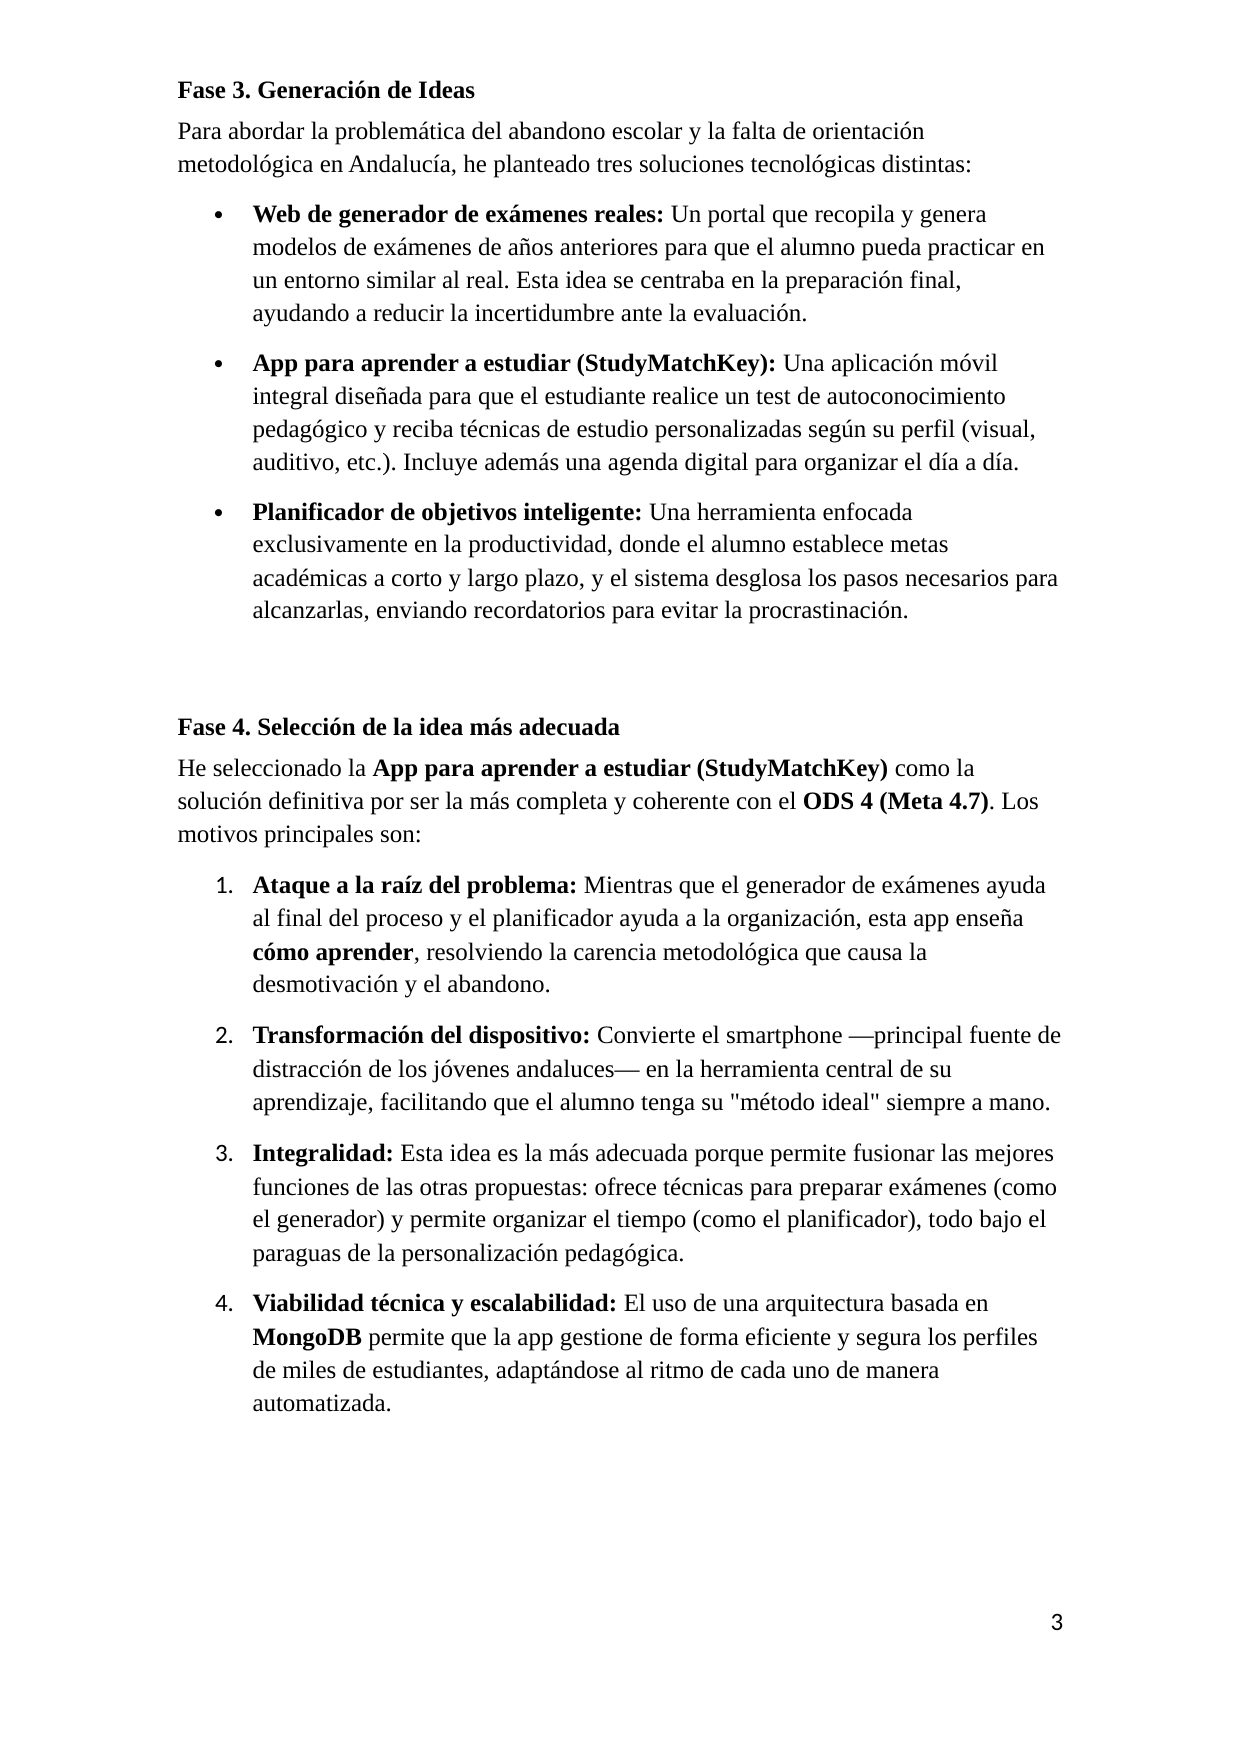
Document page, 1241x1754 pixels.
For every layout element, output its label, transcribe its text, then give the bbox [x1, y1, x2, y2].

subtitle Fase 3. Generación de Ideas [177, 75, 1063, 104]
list Integralidad: Esta idea es la más adecuada porque permite fusionar las mejores funciones de las otras propuestas: ofrece técnicas para preparar exámenes (como el generador) y permite organizar el tiempo (como el planificador), todo bajo el paraguas de la personalización pedagógica. [215, 1137, 1063, 1266]
text Para abordar la problemática del abandono escolar y la falta de orientación metodológica en Andalucía, he planteado tres soluciones tecnológicas distintas: [177, 116, 1063, 178]
list Planificador de objetivos inteligente: Una herramienta enfocada exclusivamente en la productividad, donde el alumno establece metas académicas a corto y largo plazo, y el sistema desglosa los pasos necesarios para alcanzarlas, enviando recordatorios para evitar la procrastinación. [215, 497, 1063, 624]
list Transformación del dispositivo: Convierte el smartphone —principal fuente de distracción de los jóvenes andaluces— en la herramienta central de su aprendizaje, facilitando que el alumno tenga su "método ideal" siempre a mano. [215, 1019, 1063, 1116]
list Viabilidad técnica y escalabilidad: El uso de una arquitectura basada en MongoDB permite que la app gestione de forma eficiente y segura los perfiles de miles de estudiantes, adaptándose al ritmo de cada uno de manera automatizada. [215, 1287, 1063, 1417]
subtitle Fase 4. Selección de la idea más adecuada [177, 712, 1063, 740]
list Web de generador de exámenes reales: Un portal que recopila y genera modelos de exámenes de años anteriores para que el alumno pueda practicar en un entorno similar al real. Esta idea se centraba en la preparación final, ayudando a reducir la incertidumbre ante la evaluación. [215, 199, 1063, 327]
list Ataque a la raíz del problema: Mientras que el generador de exámenes ayuda al final del proceso y el planificador ayuda a la organización, esta app enseña cómo aprender, resolviendo la carencia metodológica que causa la desmotivación y el abandono. [215, 869, 1063, 998]
list App para aprender a estudiar (StudyMatchKey): Una aplicación móvil integral diseñada para que el estudiante realice un test de autoconocimiento pedagógico y reciba técnicas de estudio personalizadas según su perfil (visual, auditivo, etc.). Incluye además una agenda digital para organizar el día a día. [215, 348, 1063, 476]
text He seleccionado la App para aprender a estudiar (StudyMatchKey) como la solución definitiva por ser la más completa y coherente con el ODS 4 (Meta 4.7). Los motivos principales son: [177, 753, 1063, 848]
